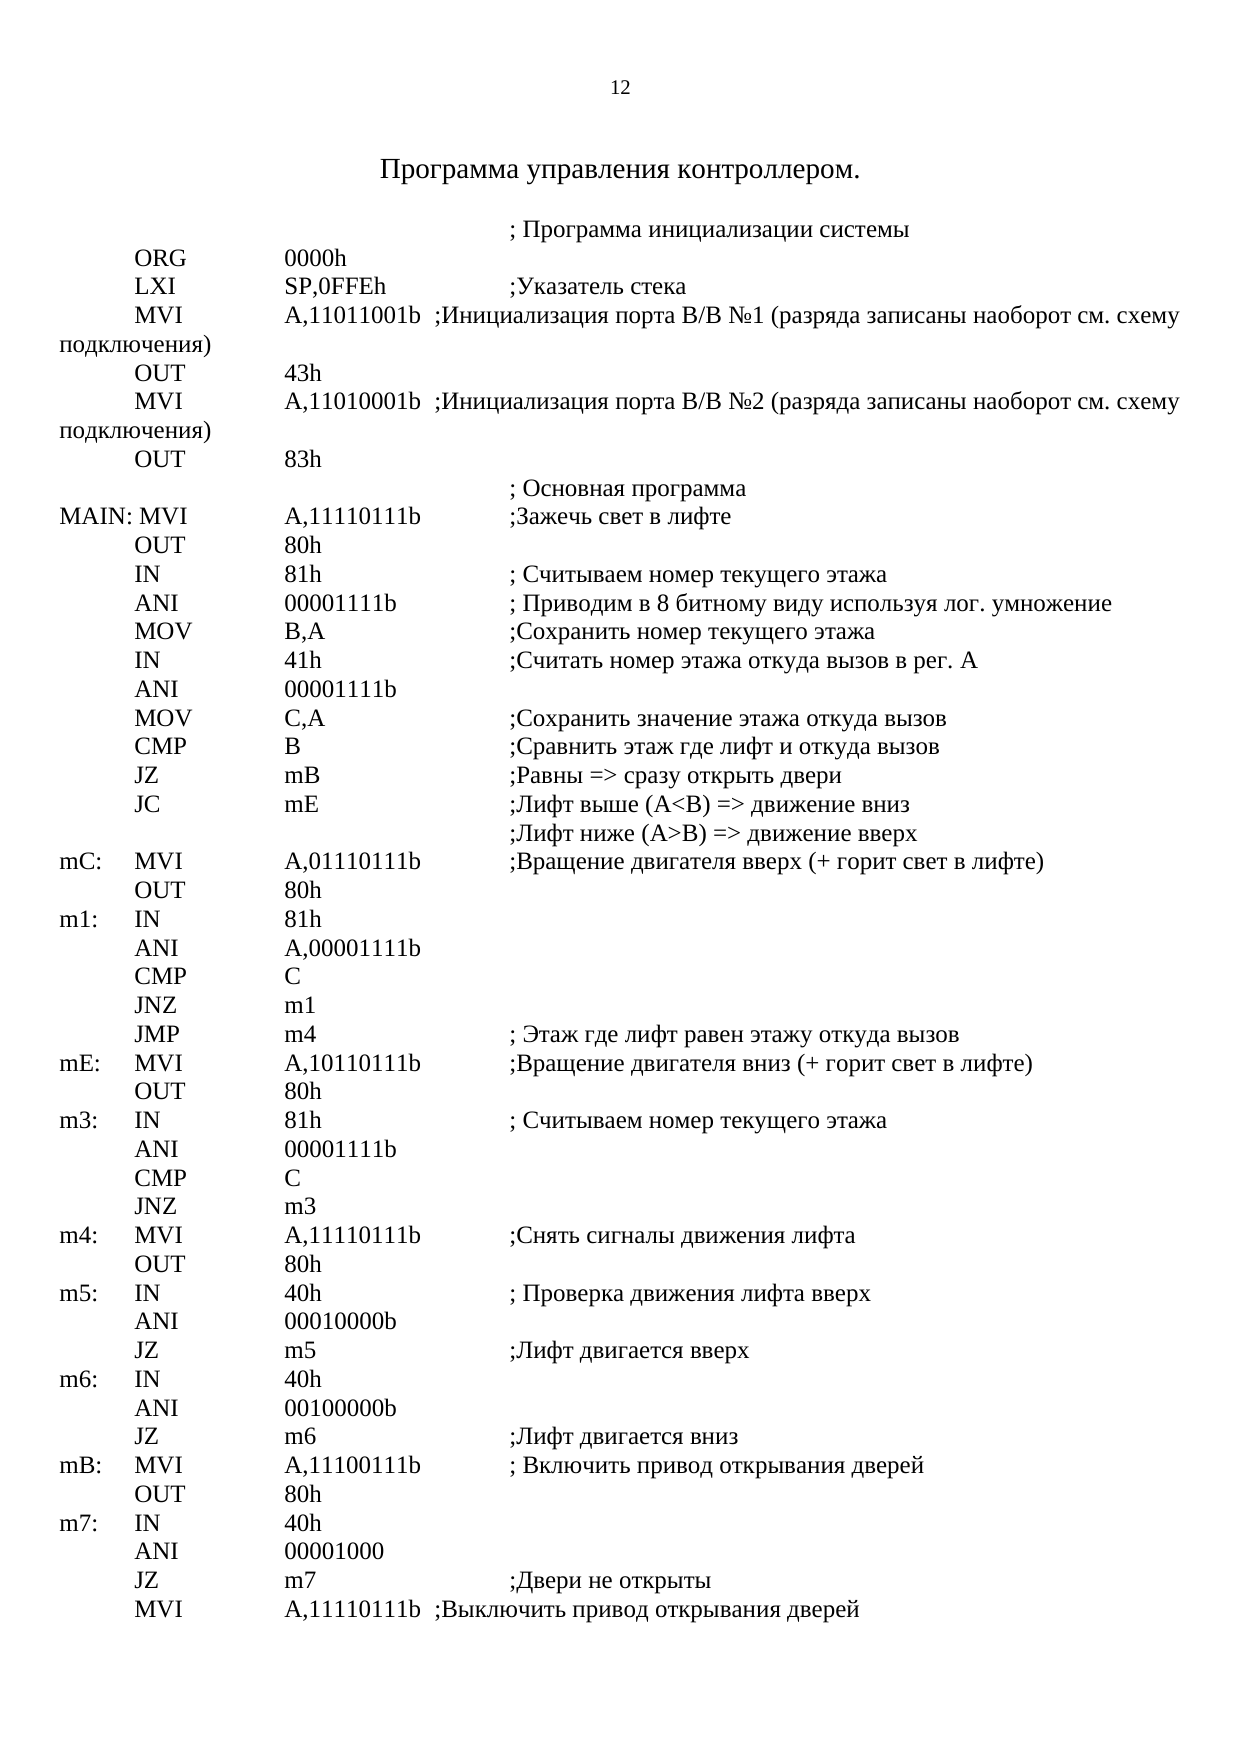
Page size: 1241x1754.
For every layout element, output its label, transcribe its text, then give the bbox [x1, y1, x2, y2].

subtitle Программа управления контроллером. [59, 152, 1181, 185]
text ANI 00001111b [59, 1134, 1181, 1163]
text ANI 00100000b [59, 1393, 1181, 1421]
text CMP B ;Сравнить этаж где лифт и откуда вызов [59, 731, 1181, 760]
text m6: IN 40h [59, 1364, 1181, 1393]
text MVI A,11011001b ;Инициализация порта В/В №1 (разряда записаны наоборот см. схему подключения) [59, 300, 1181, 358]
text OUT 80h [59, 530, 1181, 559]
text MAIN: MVI A,11110111b ;Зажечь свет в лифте [59, 501, 1181, 530]
text ANI 00001000 [59, 1536, 1181, 1565]
text MVI A,11110111b ;Выключить привод открывания дверей [59, 1594, 1181, 1623]
text mB: MVI A,11100111b ; Включить привод открывания дверей [59, 1450, 1181, 1479]
text OUT 80h [59, 1479, 1181, 1508]
text ANI 00001111b ; Приводим в 8 битному виду используя лог. умножение [59, 588, 1181, 616]
text JZ m7 ;Двери не открыты [59, 1565, 1181, 1594]
text ANI 00010000b [59, 1306, 1181, 1335]
text JNZ m3 [59, 1191, 1181, 1220]
text ANI 00001111b [59, 674, 1181, 703]
text MOV B,A ;Сохранить номер текущего этажа [59, 616, 1181, 645]
text JZ m5 ;Лифт двигается вверх [59, 1335, 1181, 1364]
text MOV C,A ;Сохранить значение этажа откуда вызов [59, 703, 1181, 731]
text m4: MVI A,11110111b ;Снять сигналы движения лифта [59, 1220, 1181, 1249]
text ; Программа инициализации системы [434, 214, 1181, 243]
text OUT 80h [59, 1249, 1181, 1278]
text JZ mB ;Равны => сразу открыть двери [59, 760, 1181, 789]
text LXI SP,0FFEh ;Указатель стека [59, 271, 1181, 300]
text mC: MVI A,01110111b ;Вращение двигателя вверх (+ горит свет в лифте) [59, 846, 1181, 875]
text JNZ m1 [59, 990, 1181, 1019]
text m7: IN 40h [59, 1508, 1181, 1536]
text m5: IN 40h ; Проверка движения лифта вверх [59, 1278, 1181, 1306]
text mE: MVI A,10110111b ;Вращение двигателя вниз (+ горит свет в лифте) [59, 1048, 1181, 1076]
text OUT 80h [59, 1076, 1181, 1105]
text IN 81h ; Считываем номер текущего этажа [59, 559, 1181, 588]
text ; Основная программа [434, 473, 1181, 501]
text MVI A,11010001b ;Инициализация порта В/В №2 (разряда записаны наоборот см. схему подключения) [59, 386, 1181, 444]
text CMP C [59, 961, 1181, 990]
text m3: IN 81h ; Считываем номер текущего этажа [59, 1105, 1181, 1134]
text OUT 83h [59, 444, 1181, 473]
text OUT 43h [59, 358, 1181, 386]
text OUT 80h [59, 875, 1181, 904]
text ORG 0000h [59, 243, 1181, 271]
text CMP C [59, 1163, 1181, 1191]
text m1: IN 81h [59, 904, 1181, 933]
text IN 41h ;Считать номер этажа откуда вызов в рег. A [59, 645, 1181, 674]
text JMP m4 ; Этаж где лифт равен этажу откуда вызов [59, 1019, 1181, 1048]
text JC mE ;Лифт выше (A<B) => движение вниз [59, 789, 1181, 818]
text JZ m6 ;Лифт двигается вниз [59, 1421, 1181, 1450]
text ;Лифт ниже (A>B) => движение вверх [59, 818, 1181, 846]
text ANI A,00001111b [59, 933, 1181, 961]
